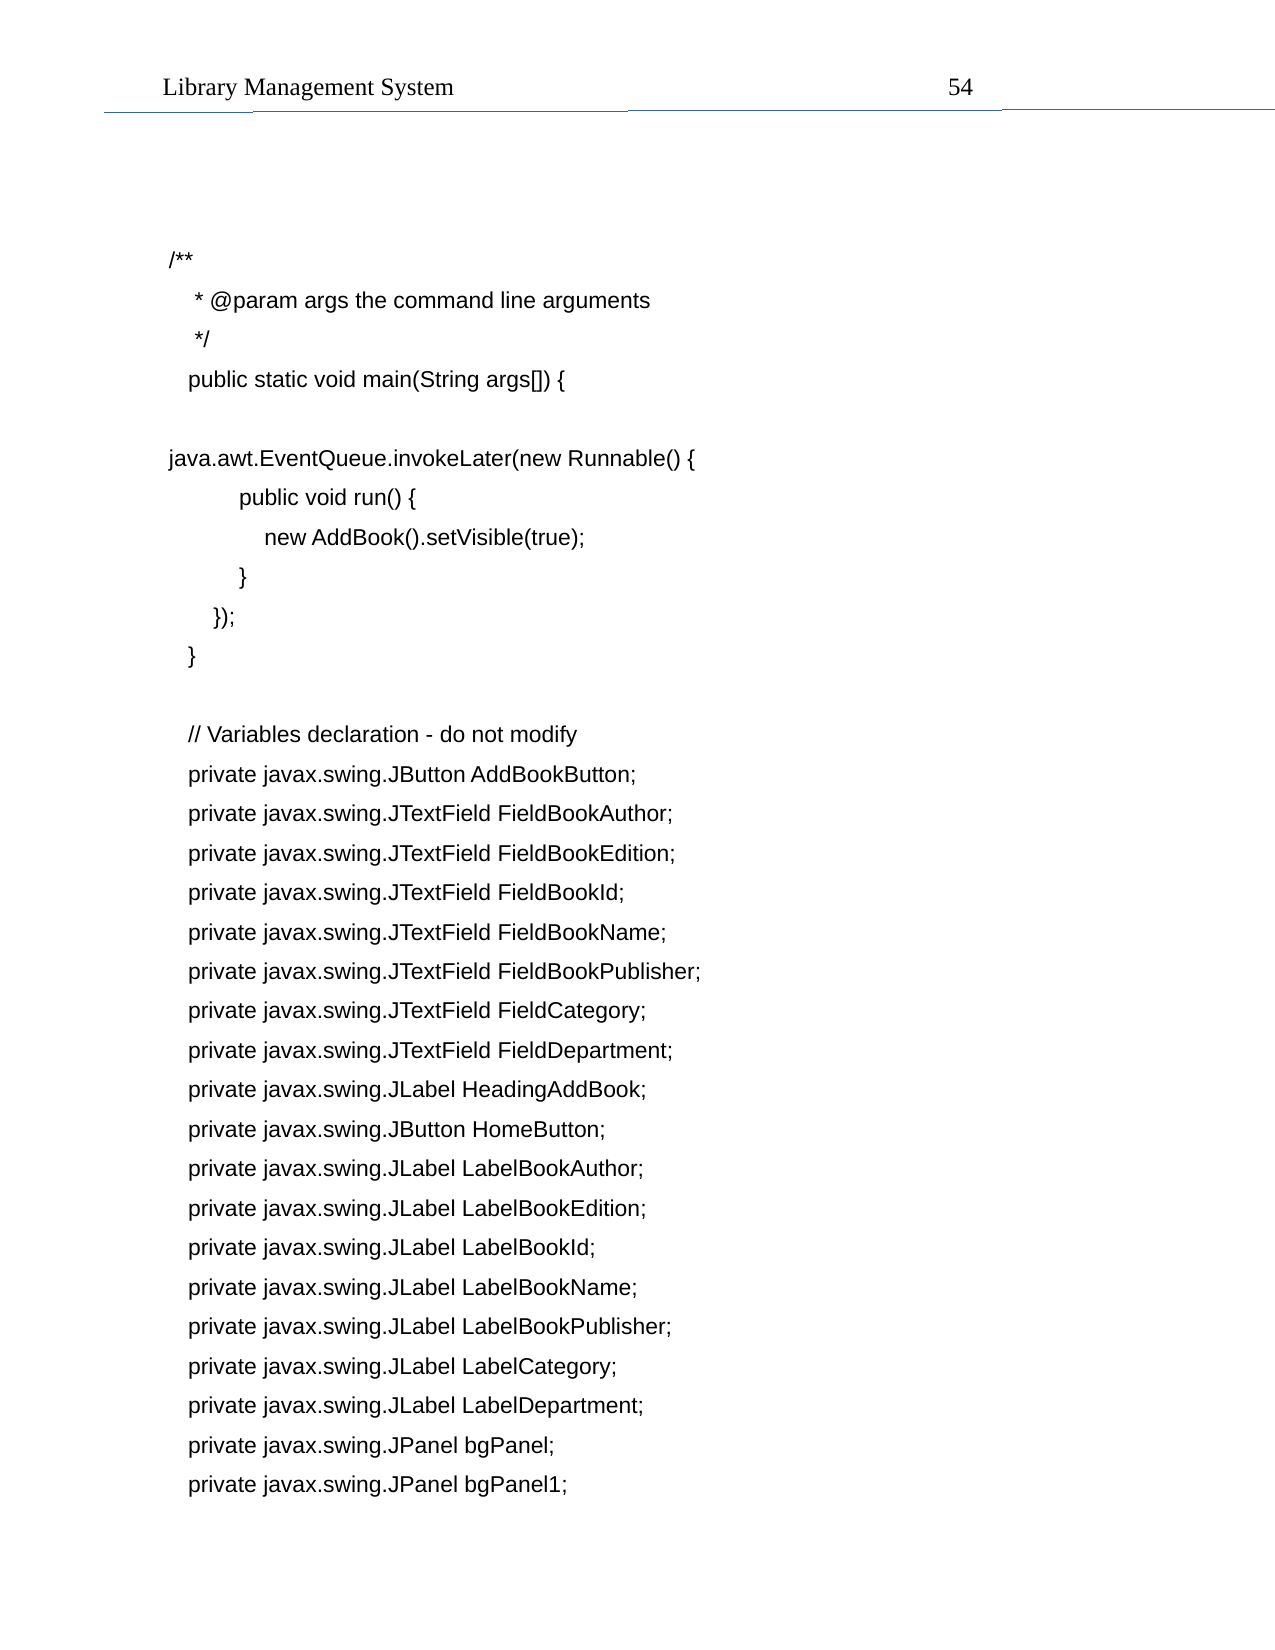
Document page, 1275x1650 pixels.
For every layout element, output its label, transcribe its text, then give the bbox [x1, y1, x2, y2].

text private javax.swing.JLabel LabelCategory; [162, 1353, 1119, 1379]
text private javax.swing.JTextField FieldBookPublisher; [162, 958, 1119, 984]
text java.awt.EventQueue.invokeLater(new Runnable() { [162, 445, 1119, 471]
text private javax.swing.JLabel LabelBookName; [162, 1274, 1119, 1300]
text private javax.swing.JLabel LabelBookAuthor; [162, 1155, 1119, 1182]
text private javax.swing.JTextField FieldBookEdition; [162, 839, 1119, 866]
text private javax.swing.JTextField FieldBookName; [162, 918, 1119, 945]
text } [162, 563, 1119, 589]
text // Variables declaration - do not modify [162, 721, 1119, 747]
text new AddBook().setVisible(true); [162, 524, 1119, 550]
text } [162, 642, 1119, 668]
text /** [162, 247, 1119, 274]
text private javax.swing.JPanel bgPanel; [162, 1432, 1119, 1458]
text */ [162, 326, 1119, 353]
text private javax.swing.JTextField FieldBookAuthor; [162, 800, 1119, 826]
text private javax.swing.JLabel LabelBookEdition; [162, 1195, 1119, 1221]
text * @param args the command line arguments [162, 287, 1119, 313]
text public static void main(String args[]) { [162, 366, 1119, 392]
text private javax.swing.JLabel HeadingAddBook; [162, 1076, 1119, 1103]
text private javax.swing.JLabel LabelBookId; [162, 1234, 1119, 1261]
text }); [162, 603, 1119, 629]
text private javax.swing.JTextField FieldBookId; [162, 879, 1119, 905]
text private javax.swing.JPanel bgPanel1; [162, 1471, 1119, 1498]
text private javax.swing.JButton AddBookButton; [162, 761, 1119, 787]
text private javax.swing.JTextField FieldDepartment; [162, 1037, 1119, 1063]
text private javax.swing.JLabel LabelDepartment; [162, 1392, 1119, 1419]
text public void run() { [162, 484, 1119, 511]
text private javax.swing.JButton HomeButton; [162, 1116, 1119, 1142]
text private javax.swing.JTextField FieldCategory; [162, 997, 1119, 1024]
text private javax.swing.JLabel LabelBookPublisher; [162, 1313, 1119, 1340]
